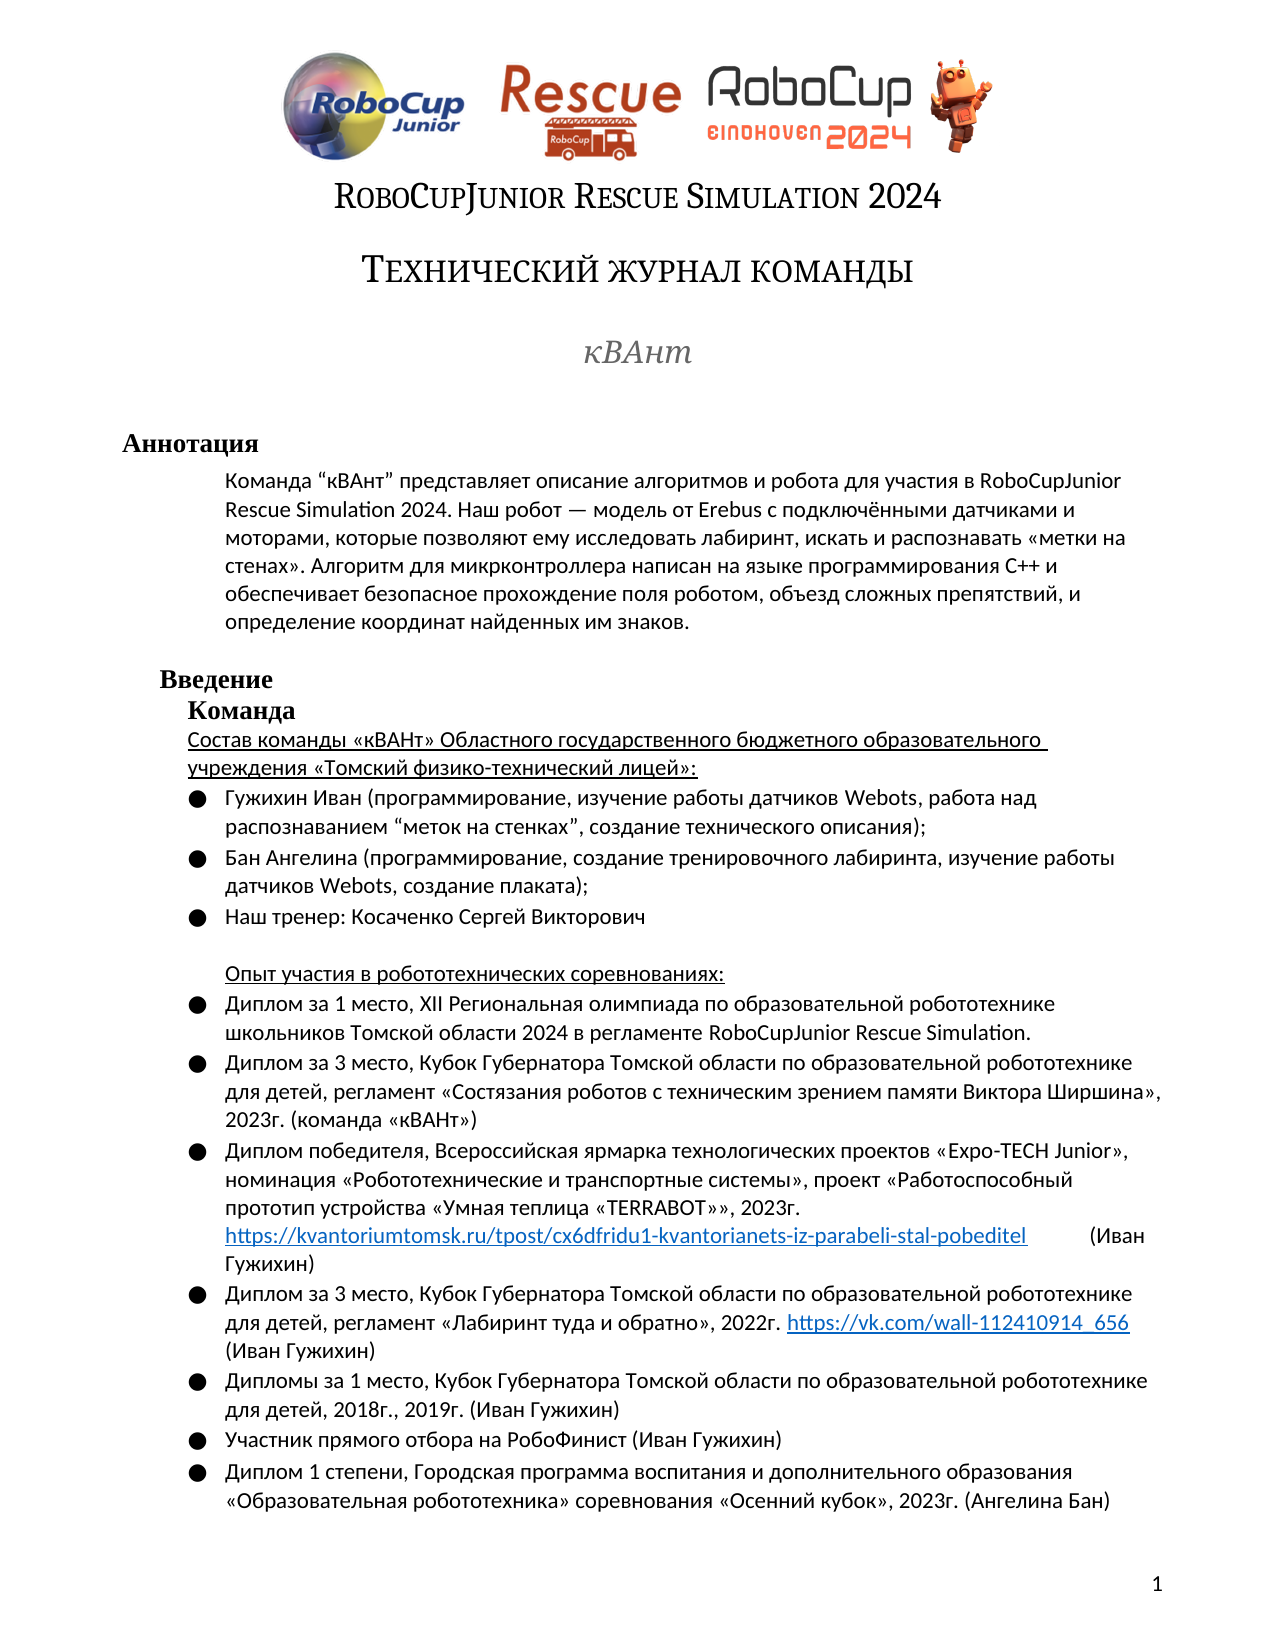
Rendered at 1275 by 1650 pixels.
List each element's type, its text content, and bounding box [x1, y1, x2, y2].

subtitle кВАнт [112, 330, 1162, 372]
list Гужихин Иван (программирование, изучение работы датчиков Webots, работа над распознаванием “меток на стенках”, создание технического описания); [187, 781, 1162, 840]
list Диплом 1 степени, Городская программа воспитания и дополнительного образования «Образовательная робототехника» соревнования «Осенний кубок», 2023г. (Ангелина Бан) [187, 1455, 1162, 1514]
list Диплом победителя, Всероссийская ярмарка технологических проектов «Expo-TECH Junior», номинация «Робототехнические и транспортные системы», проект «Работоспособный прототип устройства «Умная теплица «TERRABOT»», 2023г. https://kvantoriumtomsk.ru/tpost/cx6dfridu1-kvantorianets-iz-parabeli-stal-pobeditel (Иван Гужихин) [187, 1133, 1162, 1277]
list Дипломы за 1 место, Кубок Губернатора Томской области по образовательной робототехнике для детей, 2018г., 2019г. (Иван Гужихин) [187, 1364, 1162, 1423]
list Состав команды «кВАНт» Областного государственного бюджетного образовательного учреждения «Томский физико-технический лицей»: [187, 725, 1162, 781]
list Участник прямого отбора на РобоФинист (Иван Гужихин) [187, 1423, 1162, 1455]
list Бан Ангелина (программирование, создание тренировочного лабиринта, изучение работы датчиков Webots, создание плаката); [187, 840, 1162, 900]
list Диплом за 1 место, XII Региональная олимпиада по образовательной робототехнике школьников Томской области 2024 в регламенте RoboCupJunior Rescue Simulation. [187, 987, 1162, 1046]
list Команда “кВАнт” представляет описание алгоритмов и робота для участия в RoboCupJunior Rescue Simulation 2024. Наш робот — модель от Erebus с подключёнными датчиками и моторами, которые позволяют ему исследовать лабиринт, искать и распознавать «метки на стенах». Алгоритм для микрконтроллера написан на языке программирования C++ и обеспечивает безопасное прохождение поля роботом, объезд сложных препятствий, и определение координат найденных им знаков. [187, 467, 1162, 663]
list Опыт участия в робототехнических соревнованиях: [187, 959, 1162, 987]
picture [275, 45, 1001, 167]
list Диплом за 3 место, Кубок Губернатора Томской области по образовательной робототехнике для детей, регламент «Состязания роботов с техническим зрением памяти Виктора Ширшина», 2023г. (команда «кВАНт») [187, 1046, 1162, 1133]
text Технический журнал команды [112, 249, 1162, 292]
list Диплом за 3 место, Кубок Губернатора Томской области по образовательной робототехнике для детей, регламент «Лабиринт туда и обратно», 2022г. https://vk.com/wall-112410914_656 (Иван Гужихин) [187, 1277, 1162, 1364]
list Наш тренер: Косаченко Сергей Викторович [187, 900, 1162, 931]
text Аннотация [122, 427, 1162, 458]
list Команда [150, 694, 1162, 725]
list Введение [122, 663, 1162, 694]
text RoboCupJunior Rescue Simulation 2024 [112, 175, 1162, 218]
